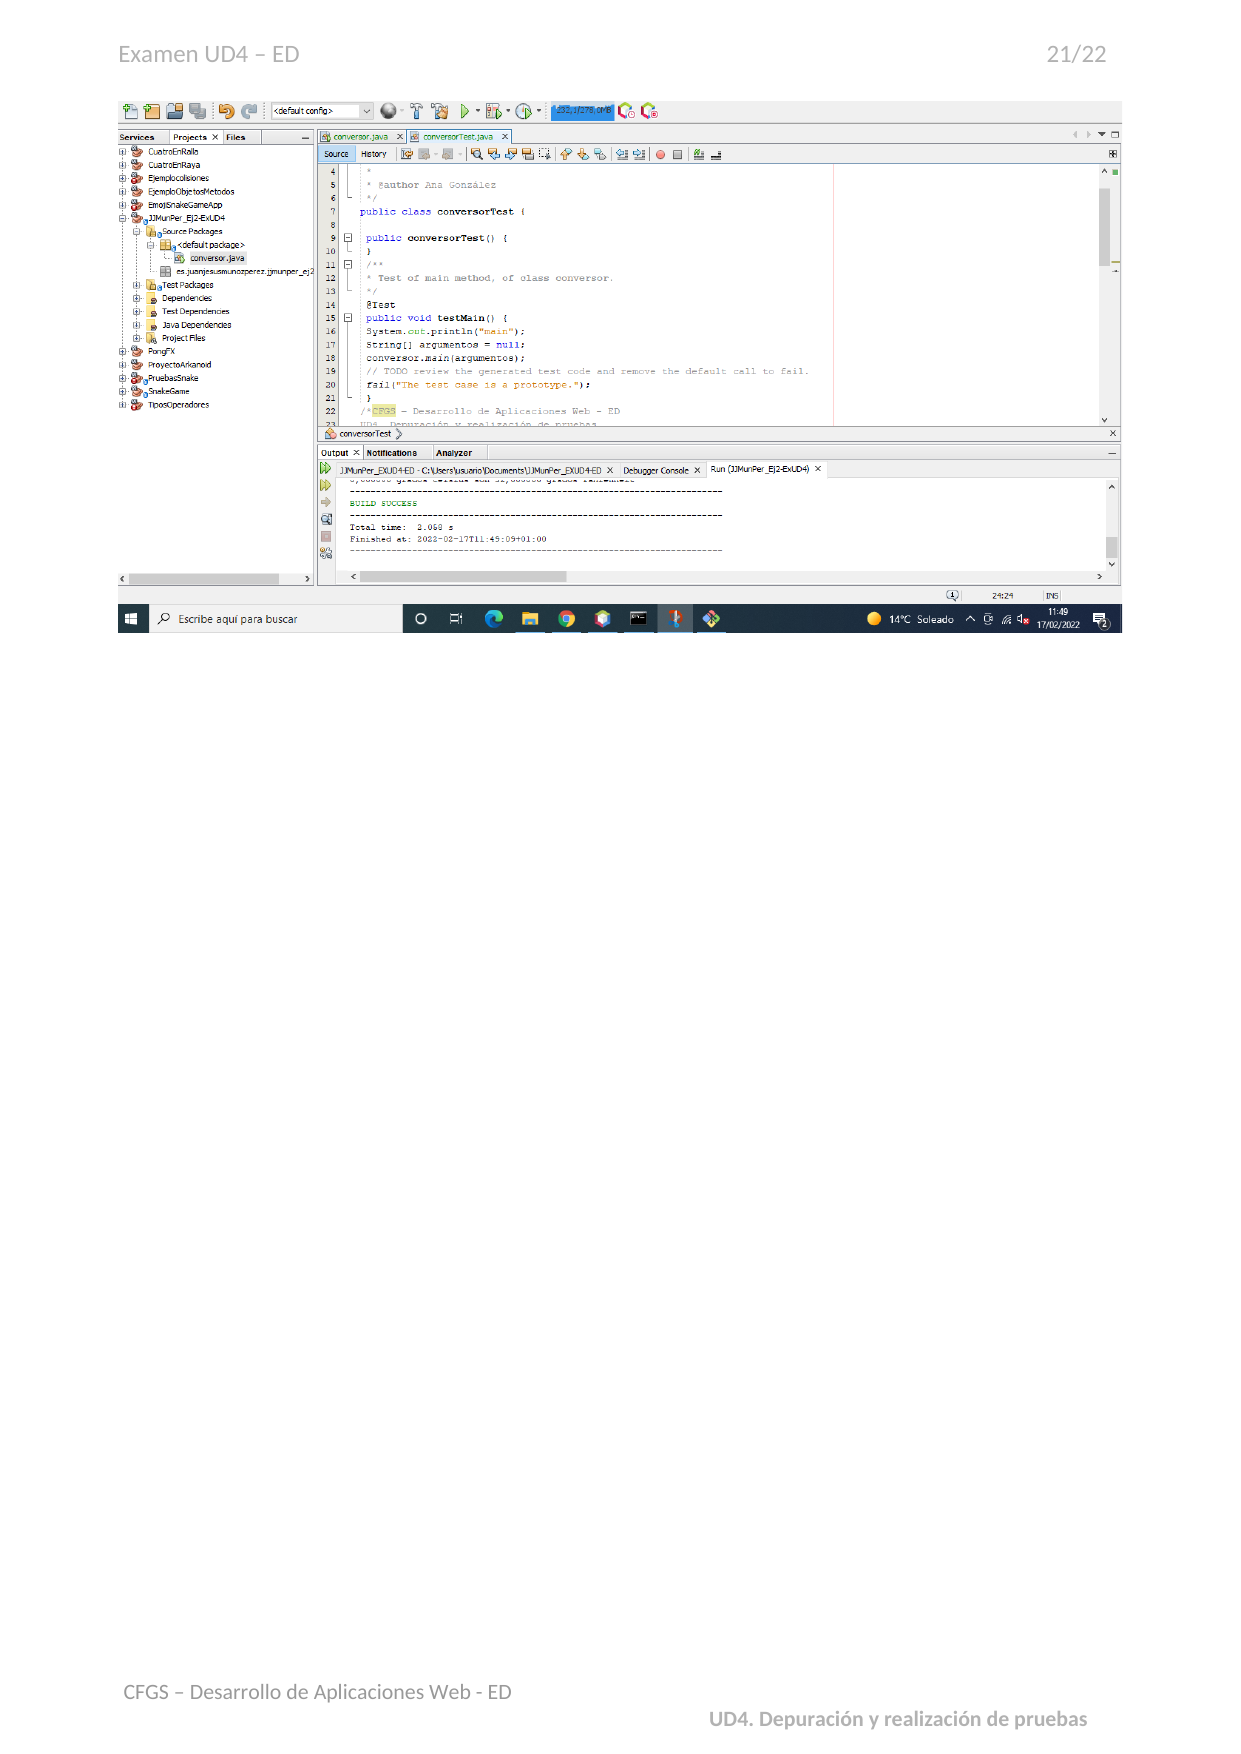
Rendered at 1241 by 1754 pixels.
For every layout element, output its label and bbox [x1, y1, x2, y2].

picture [118, 101, 1123, 633]
